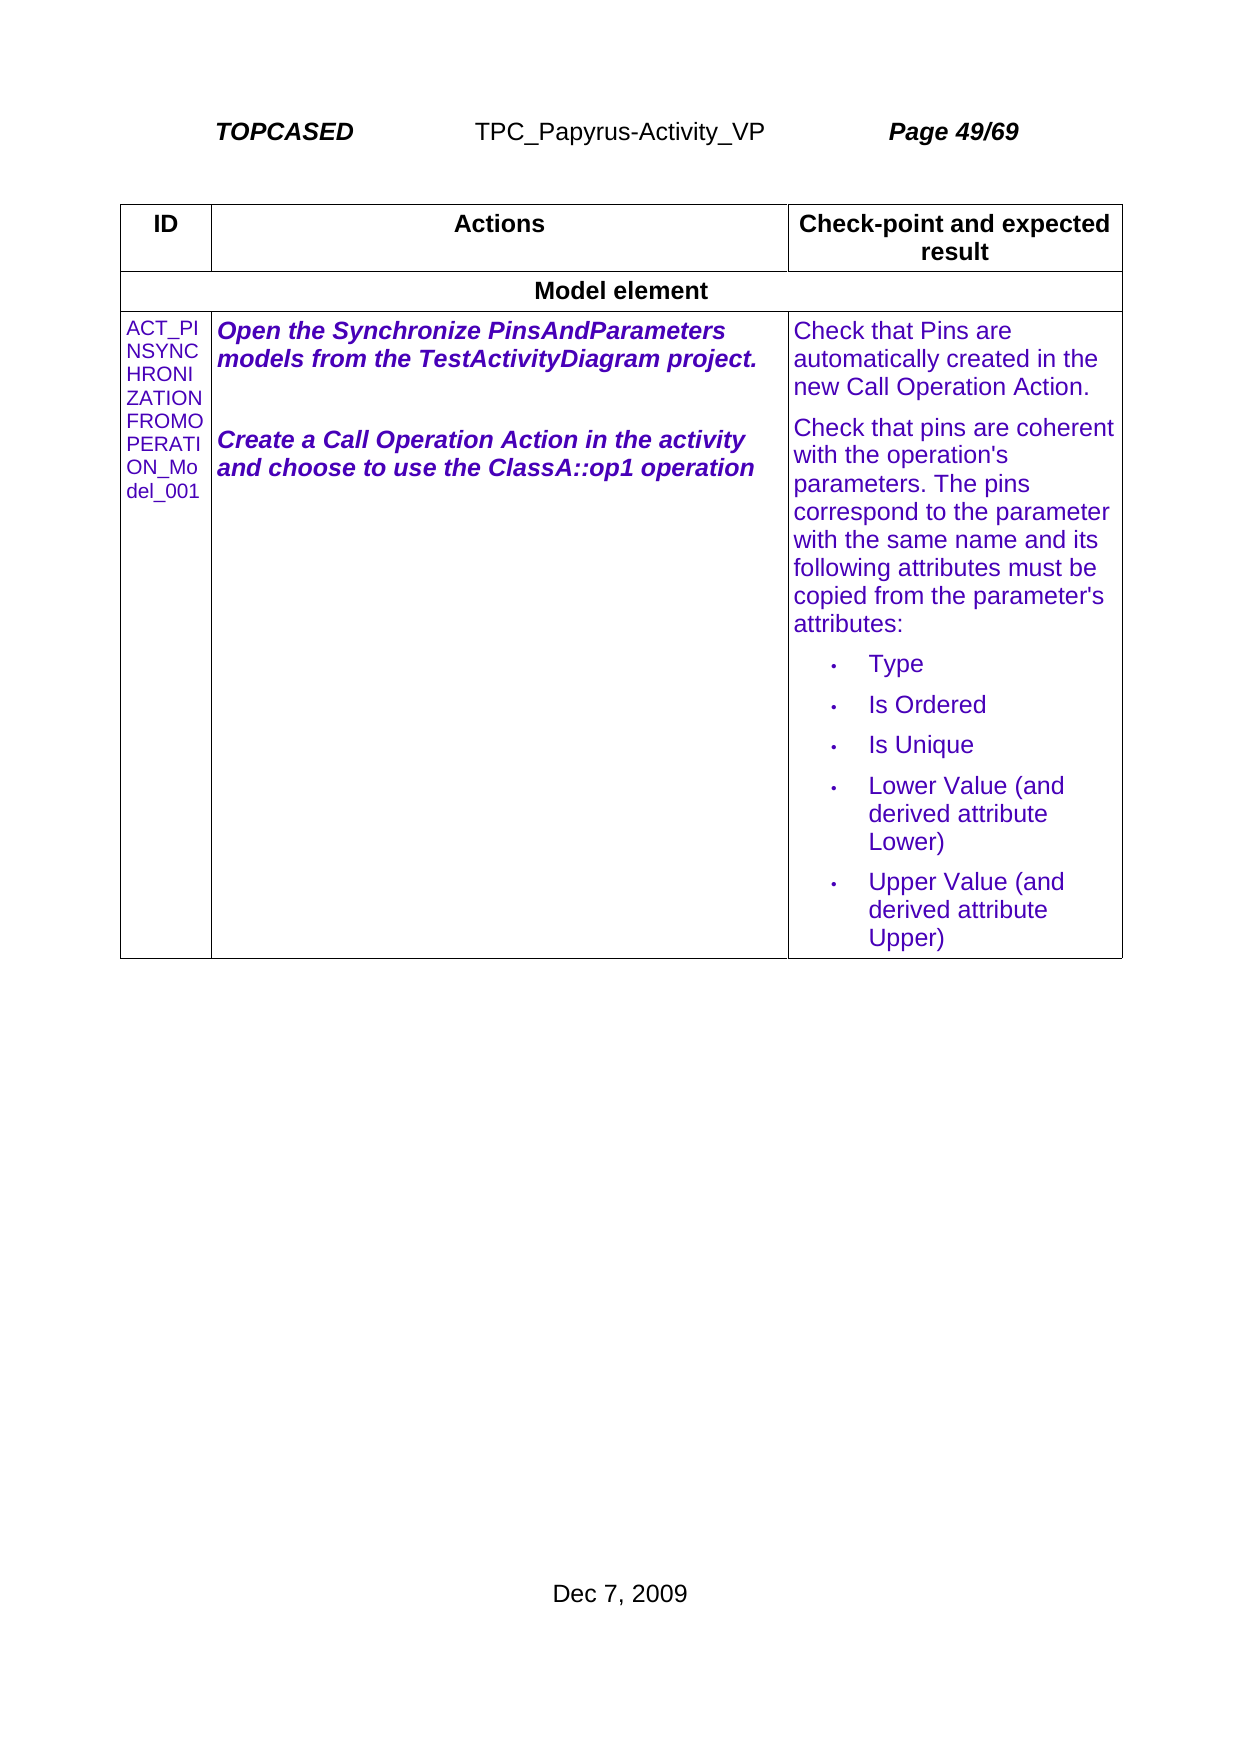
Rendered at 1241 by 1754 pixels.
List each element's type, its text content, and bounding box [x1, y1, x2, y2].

table_header Check-point and expected result [789, 205, 1122, 271]
table_header Actions [212, 205, 787, 271]
table_header ID [121, 205, 211, 271]
table_cell Open the Synchronize PinsAndParameters models from the TestActivityDiagram project. Create a Call Operation Action in the activity and choose to use the ClassA::op1 operation [212, 312, 787, 958]
table_cell Check that Pins are automatically created in the new Call Operation Action. Check that pins are coherent with the operation's parameters. The pins correspond to the parameter with the same name and its following attributes must be copied from the parameter's attributes: Type Is Ordered Is Unique Lower Value (and derived attribute Lower) Upper Value (and derived attribute Upper) [789, 312, 1122, 958]
table_cell ACT_PINSYNCHRONIZATIONFROMOPERATION_Model_001 [121, 312, 211, 958]
table_cell Model element [121, 272, 1122, 311]
